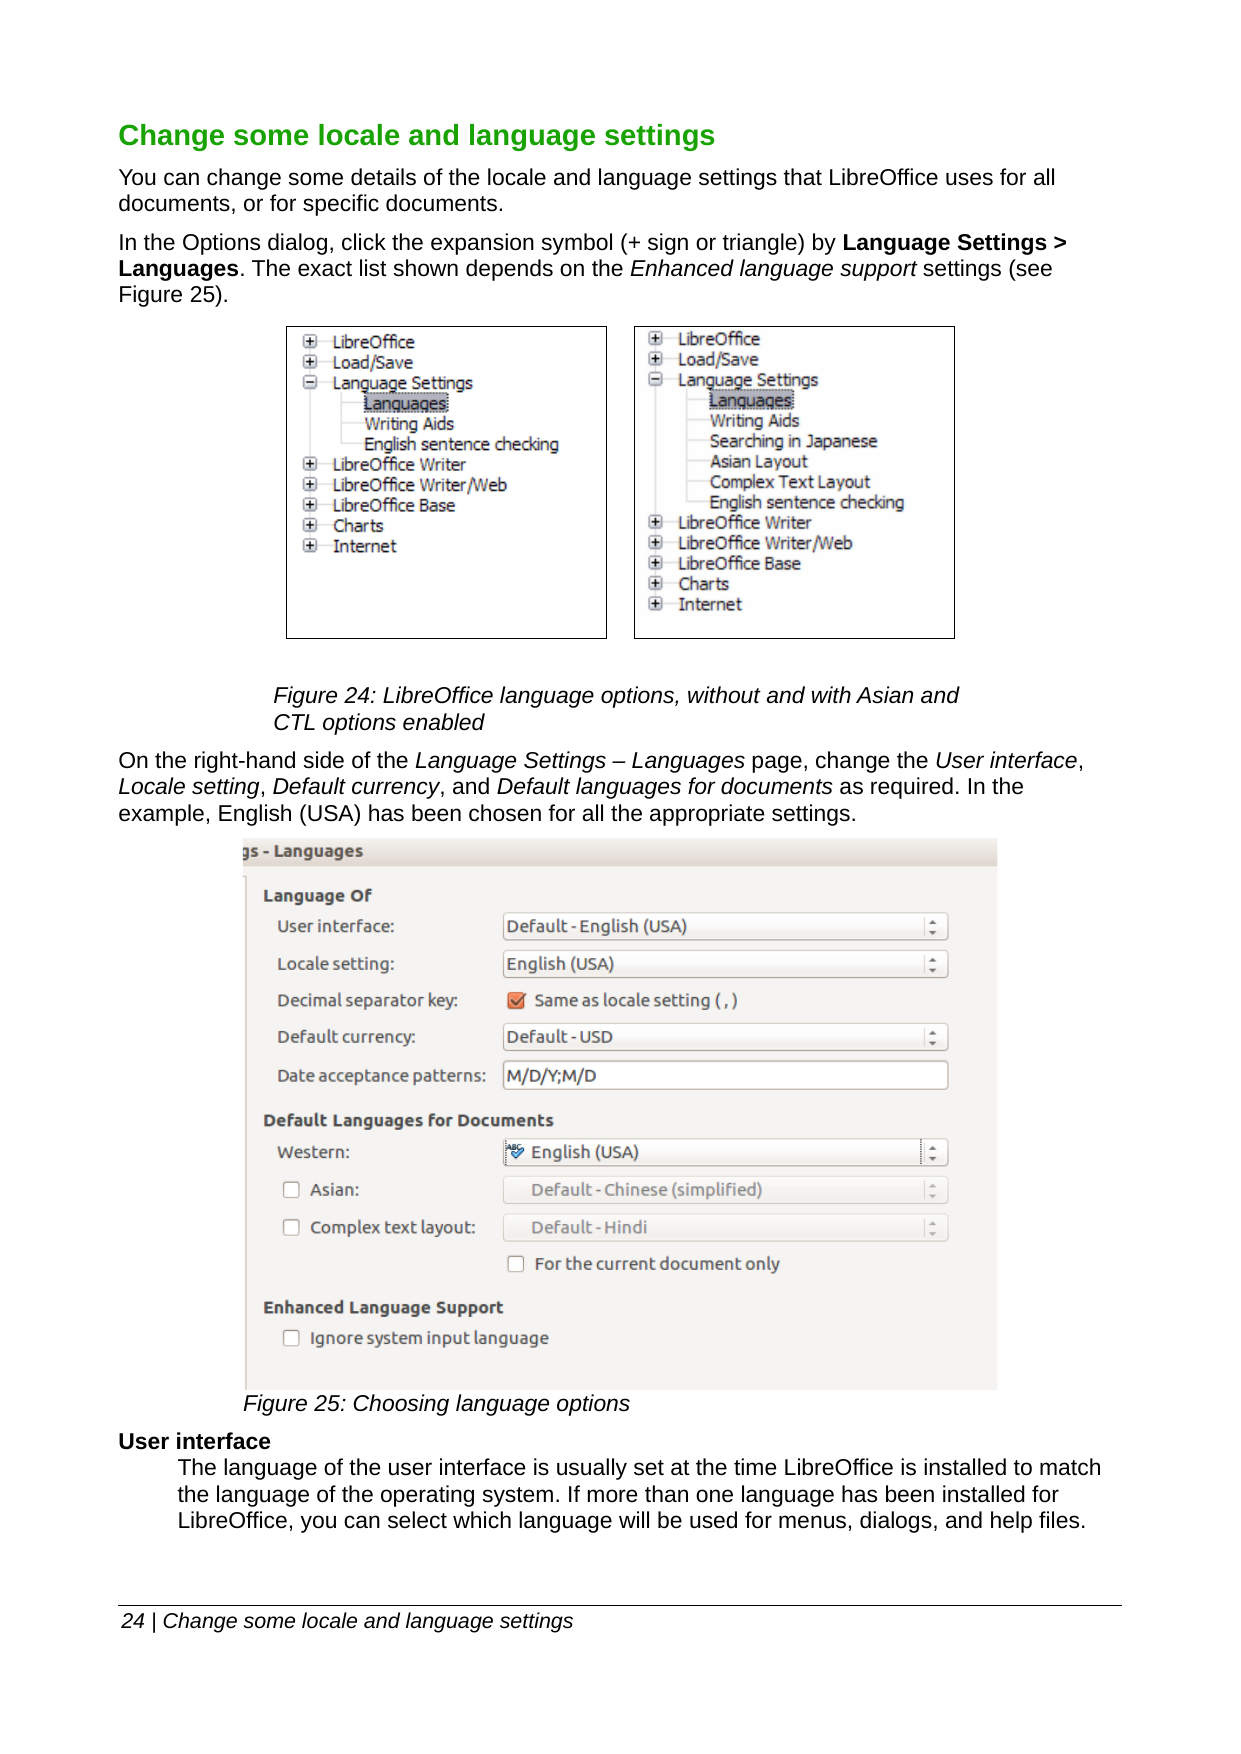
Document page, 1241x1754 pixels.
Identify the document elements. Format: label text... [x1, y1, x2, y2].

text The language of the user interface is usually set at the time LibreOffice is installed to match the language of the operating system. If more than one language has been installed for LibreOffice, you can select which language will be used for menus, dialogs, and help files. [177, 1454, 1122, 1533]
text You can change some details of the locale and language settings that LibreOffice uses for all documents, or for specific documents. [118, 163, 1122, 216]
table_header [620, 320, 967, 682]
picture [242, 838, 998, 1390]
text Figure 24: LibreOffice language options, without and with Asian and CTL options enabled [273, 682, 967, 735]
picture [635, 327, 954, 638]
text In the Options dialog, click the expansion symbol (+ sign or triangle) by Language Settings > Languages. The exact list shown depends on the Enhanced language support settings (see Figure 25). [118, 229, 1122, 308]
table_header [273, 320, 620, 682]
text On the right-hand side of the Language Settings – Languages page, change the User interface, Locale setting, Default currency, and Default languages for documents as required. In the example, English (USA) has been chosen for all the appropriate settings. [118, 747, 1122, 826]
subtitle Change some locale and language settings [118, 118, 1122, 152]
picture [287, 327, 606, 638]
text Figure 25: Choosing language options [243, 1390, 997, 1416]
text User interface [118, 1428, 1122, 1454]
